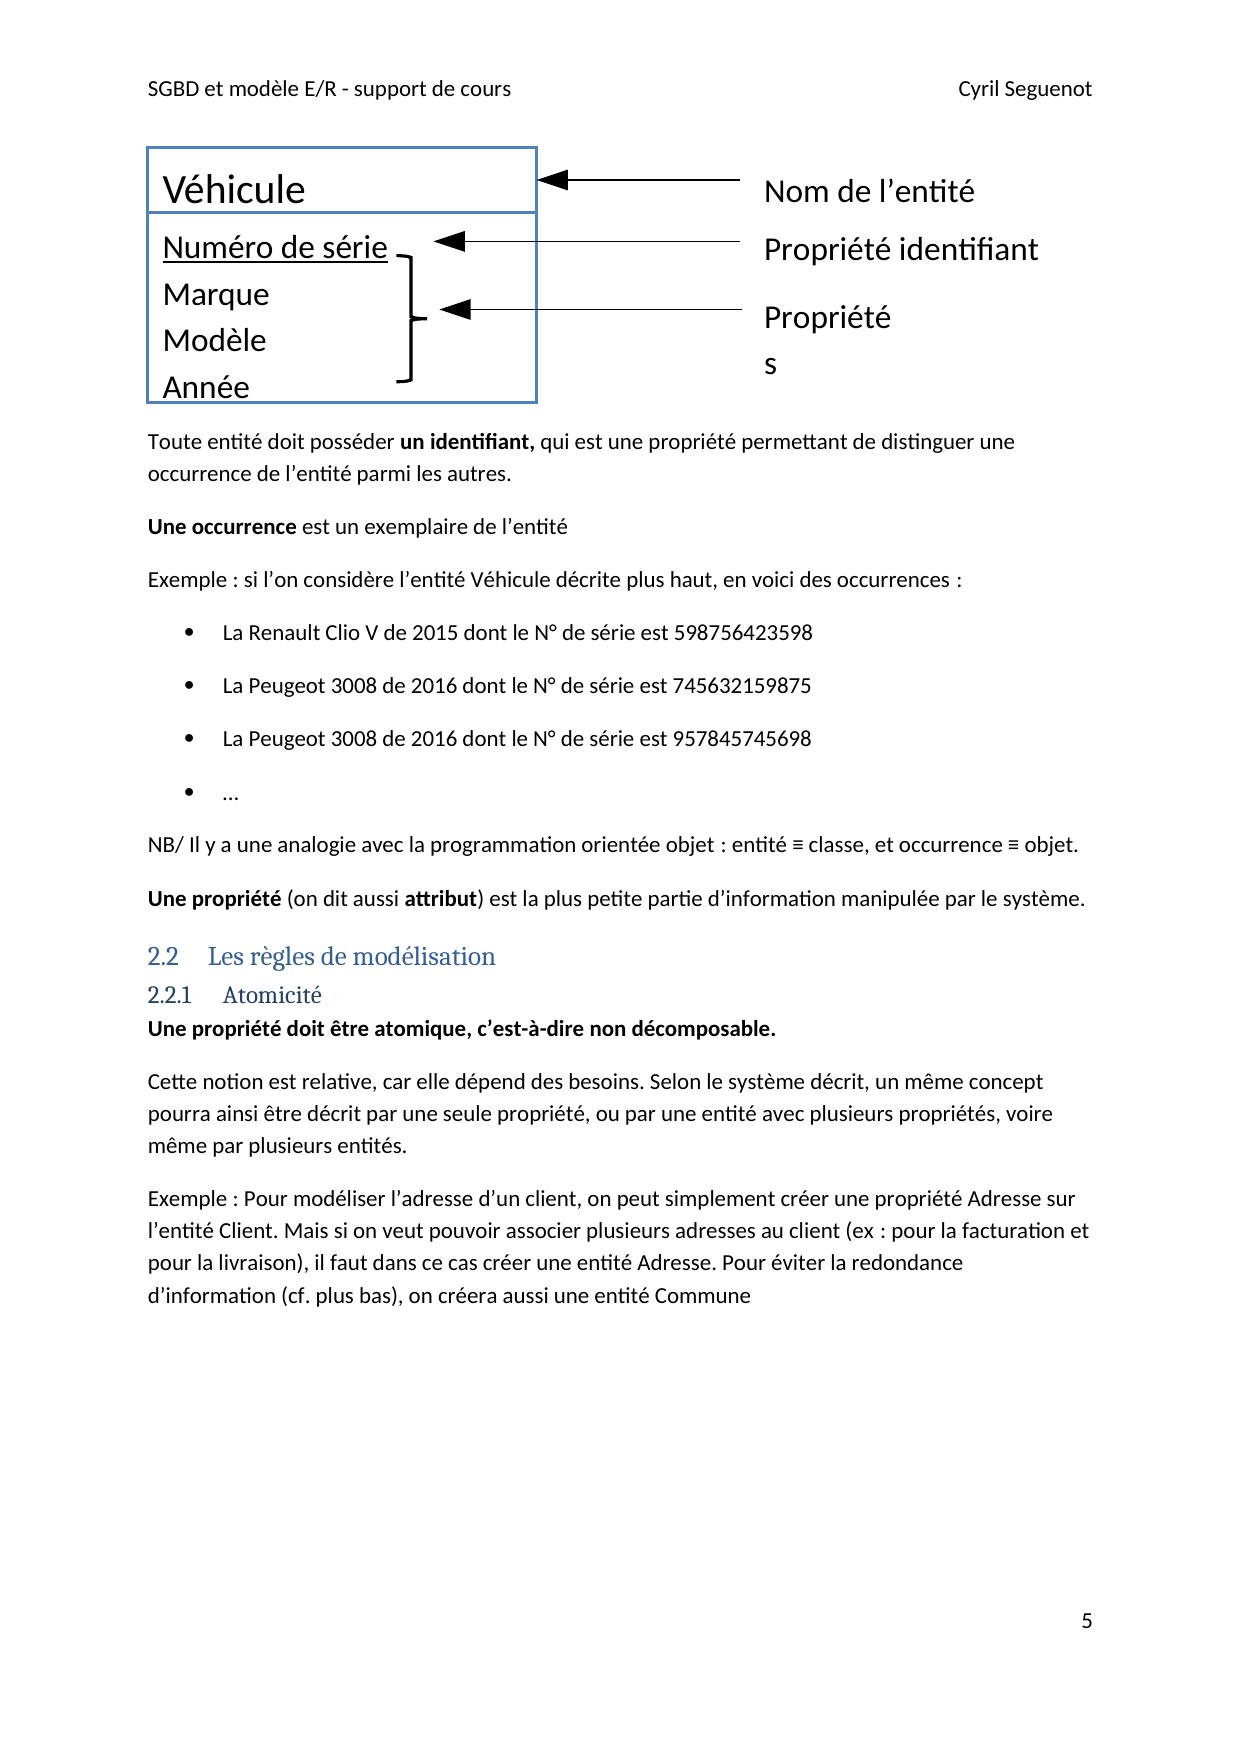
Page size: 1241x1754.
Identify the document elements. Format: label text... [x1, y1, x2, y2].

list La Renault Clio V de 2015 dont le N° de série est 598756423598 [185, 618, 1093, 647]
text Cette notion est relative, car elle dépend des besoins. Selon le système décrit, un même concept pourra ainsi être décrit par une seule propriété, ou par une entité avec plusieurs propriétés, voire même par plusieurs entités. [148, 1067, 1093, 1159]
list La Peugeot 3008 de 2016 dont le N° de série est 745632159875 [185, 672, 1093, 699]
text Une propriété (on dit aussi attribut) est la plus petite partie d’information manipulée par le système. [148, 884, 1093, 912]
list … [185, 778, 1093, 806]
text Une occurrence est un exemplaire de l’entité [148, 512, 1093, 541]
list La Peugeot 3008 de 2016 dont le N° de série est 957845745698 [185, 724, 1093, 753]
text Toute entité doit posséder un identifiant, qui est une propriété permettant de distinguer une occurrence de l’entité parmi les autres. [148, 427, 1093, 487]
text Exemple : Pour modéliser l’adresse d’un client, on peut simplement créer une propriété Adresse sur l’entité Client. Mais si on veut pouvoir associer plusieurs adresses au client (ex : pour la facturation et pour la livraison), il faut dans ce cas créer une entité Adresse. Pour éviter la redondance d’information (cf. plus bas), on créera aussi une entité Commune [148, 1184, 1093, 1309]
subtitle Les règles de modélisation [148, 941, 1093, 972]
text Exemple : si l’on considère l’entité Véhicule décrite plus haut, en voici des occurrences : [148, 566, 1093, 593]
text Une propriété doit être atomique, c’est-à-dire non décomposable. [148, 1014, 1093, 1042]
subtitle Atomicité [148, 981, 1093, 1009]
text NB/ Il y a une analogie avec la programmation orientée objet : entité ≡ classe, et occurrence ≡ objet. [148, 831, 1093, 859]
